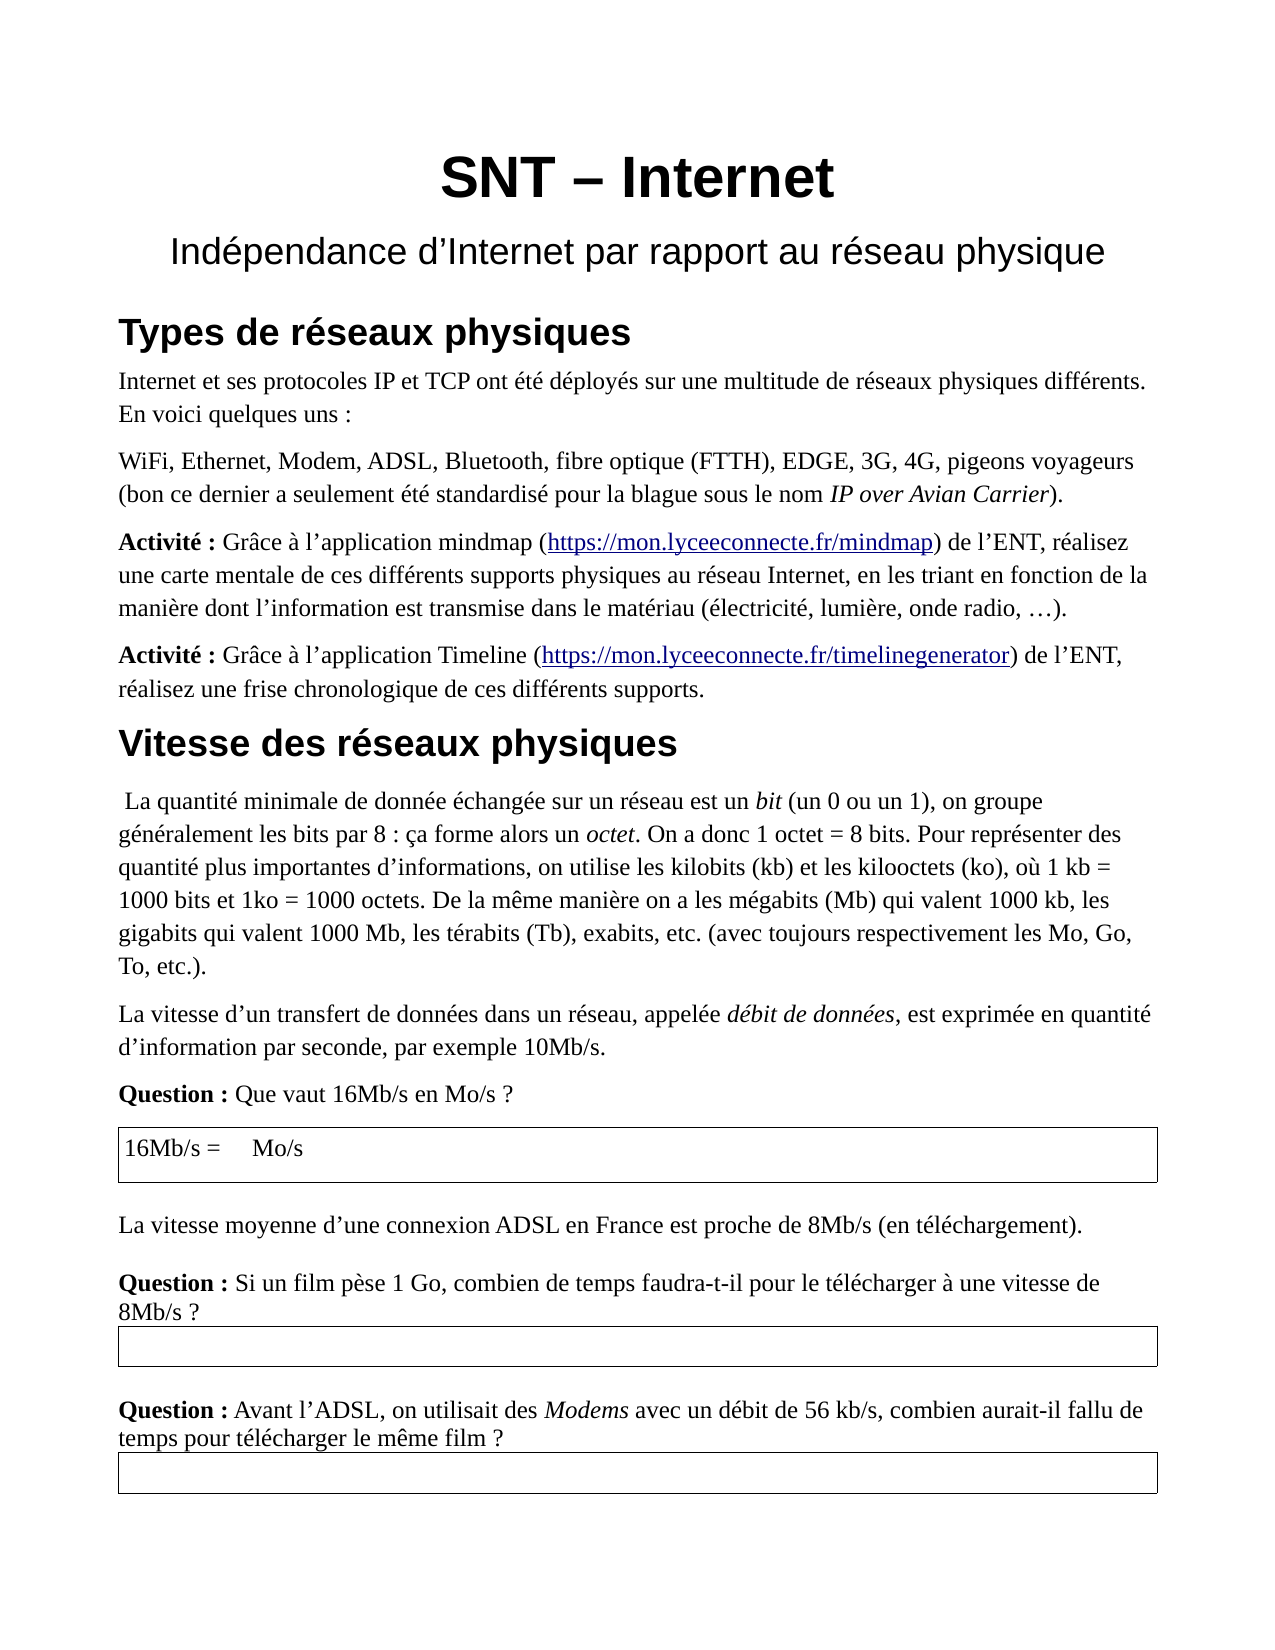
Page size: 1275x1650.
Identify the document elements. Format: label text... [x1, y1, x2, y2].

text Question : Si un film pèse 1 Go, combien de temps faudra-t-il pour le télécharger à une vitesse de 8Mb/s ? [118, 1268, 1157, 1326]
text La vitesse d’un transfert de données dans un réseau, appelée débit de données, est exprimée en quantité d’information par seconde, par exemple 10Mb/s. [118, 999, 1157, 1060]
text Question : Avant l’ADSL, on utilisait des Modems avec un débit de 56 kb/s, combien aurait-il fallu de temps pour télécharger le même film ? [118, 1395, 1157, 1452]
text Vitesse des réseaux physiques [118, 721, 1157, 765]
text Activité : Grâce à l’application mindmap (https://mon.lyceeconnecte.fr/mindmap) de l’ENT, réalisez une carte mentale de ces différents supports physiques au réseau Internet, en les triant en fonction de la manière dont l’information est transmise dans le matériau (électricité, lumière, onde radio, …). [118, 527, 1157, 622]
text Activité : Grâce à l’application Timeline (https://mon.lyceeconnecte.fr/timelinegenerator) de l’ENT, réalisez une frise chronologique de ces différents supports. [118, 641, 1157, 702]
subtitle Types de réseaux physiques [118, 309, 1157, 353]
table_header [119, 1327, 1157, 1366]
text Internet et ses protocoles IP et TCP ont été déployés sur une multitude de réseaux physiques différents. En voici quelques uns : [118, 366, 1157, 427]
text La quantité minimale de donnée échangée sur un réseau est un bit (un 0 ou un 1), on groupe généralement les bits par 8 : ça forme alors un octet. On a donc 1 octet = 8 bits. Pour représenter des quantité plus importantes d’informations, on utilise les kilobits (kb) et les kilooctets (ko), où 1 kb = 1000 bits et 1ko = 1000 octets. De la même manière on a les mégabits (Mb) qui valent 1000 kb, les gigabits qui valent 1000 Mb, les térabits (Tb), exabits, etc. (avec toujours respectivement les Mo, Go, To, etc.). [118, 786, 1157, 980]
text Question : Que vaut 16Mb/s en Mo/s ? [118, 1079, 1157, 1108]
text WiFi, Ethernet, Modem, ADSL, Bluetooth, fibre optique (FTTH), EDGE, 3G, 4G, pigeons voyageurs (bon ce dernier a seulement été standardisé pour la blague sous le nom IP over Avian Carrier). [118, 446, 1157, 508]
title SNT – Internet [118, 143, 1157, 210]
table_header 16Mb/s = Mo/s [119, 1128, 1157, 1182]
subtitle Indépendance d’Internet par rapport au réseau physique [118, 229, 1157, 272]
table_header [119, 1453, 1157, 1493]
text La vitesse moyenne d’une connexion ADSL en France est proche de 8Mb/s (en téléchargement). [118, 1211, 1157, 1239]
